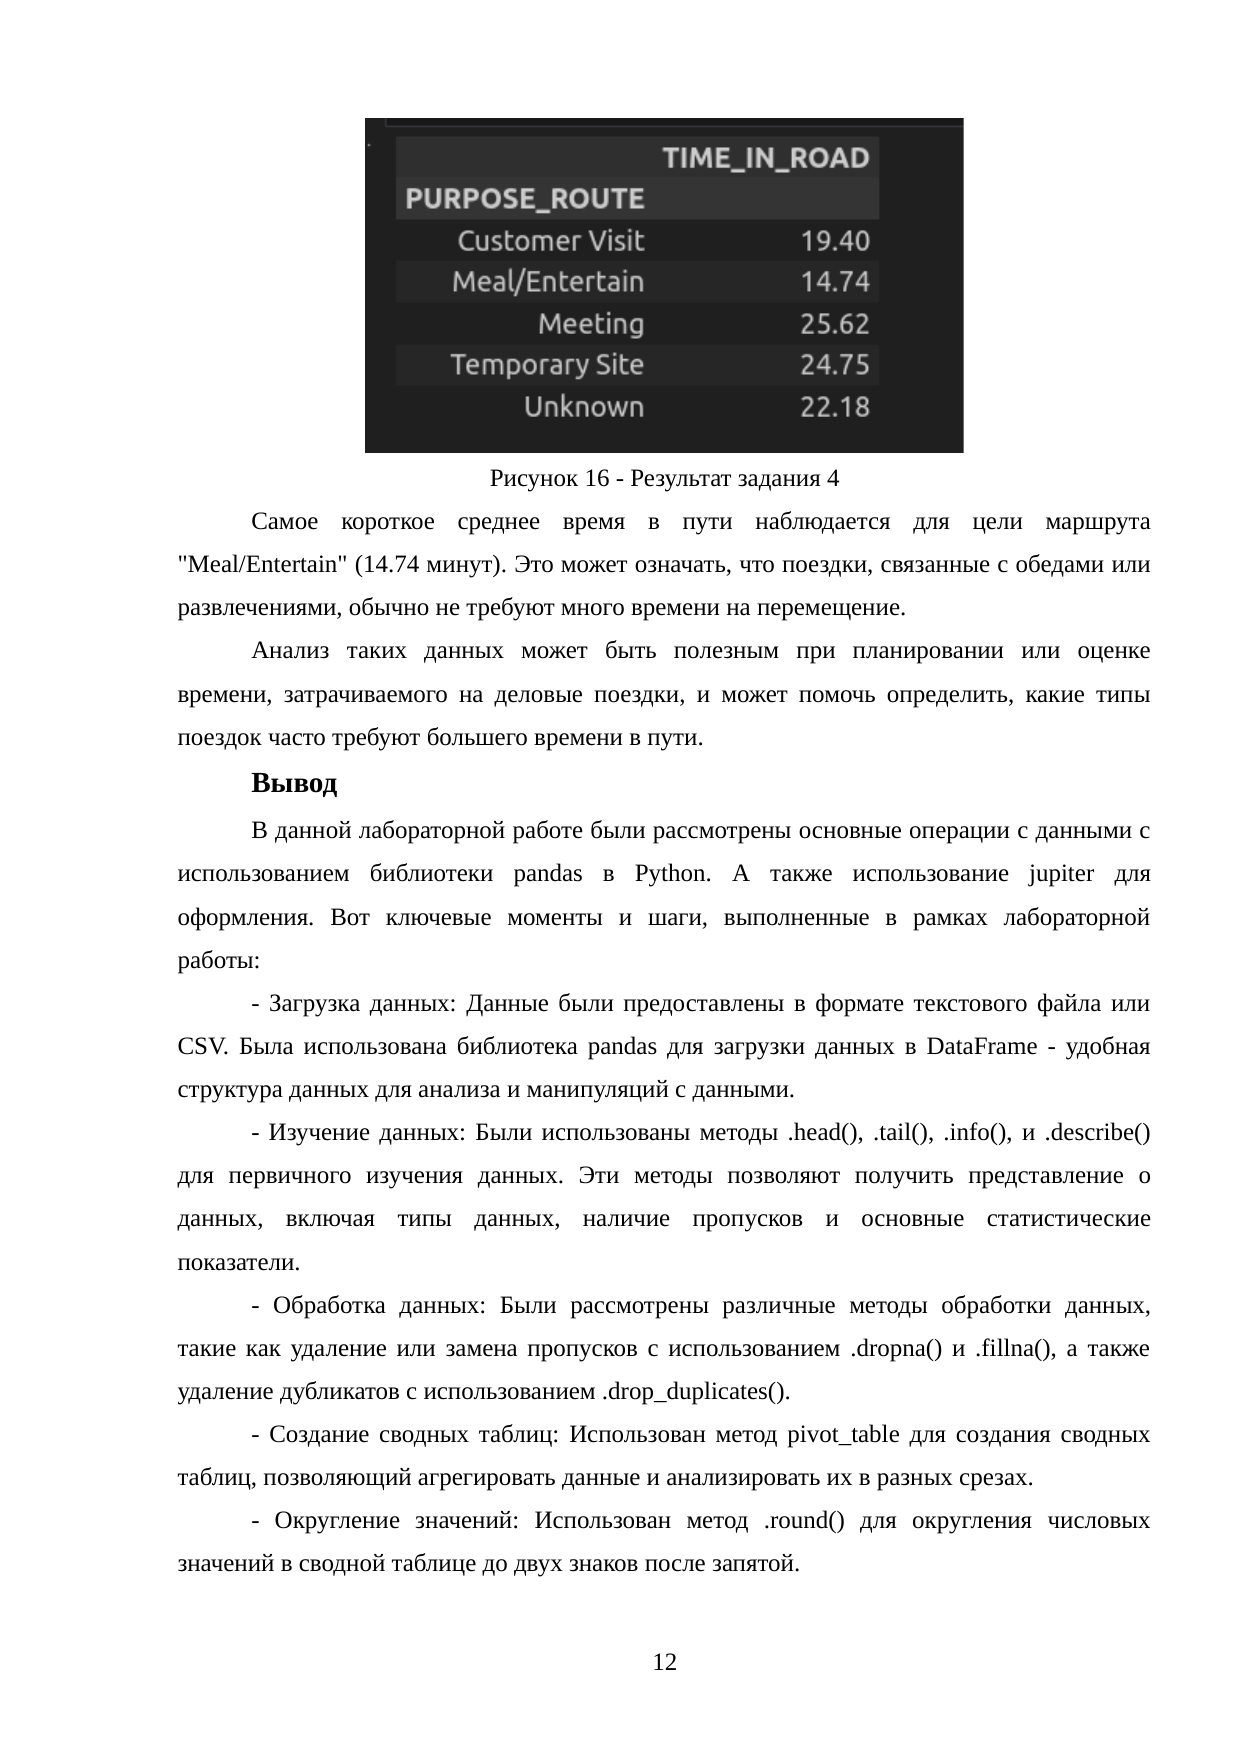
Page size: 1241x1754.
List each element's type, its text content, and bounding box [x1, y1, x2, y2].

text - Создание сводных таблиц: Использован метод pivot_table для создания сводных таблиц, позволяющий агрегировать данные и анализировать их в разных срезах. [177, 1419, 1152, 1491]
text - Обработка данных: Были рассмотрены различные методы обработки данных, такие как удаление или замена пропусков с использованием .dropna() и .fillna(), а также удаление дубликатов с использованием .drop_duplicates(). [177, 1290, 1152, 1405]
text - Загрузка данных: Данные были предоставлены в формате текстового файла или CSV. Была использована библиотека pandas для загрузки данных в DataFrame - удобная структура данных для анализа и манипуляций с данными. [177, 988, 1152, 1103]
picture [365, 118, 964, 453]
text Анализ таких данных может быть полезным при планировании или оценке времени, затрачиваемого на деловые поездки, и может помочь определить, какие типы поездок часто требуют большего времени в пути. [177, 636, 1152, 751]
text - Округление значений: Использован метод .round() для округления числовых значений в сводной таблице до двух знаков после запятой. [177, 1505, 1152, 1577]
text В данной лабораторной работе были рассмотрены основные операции с данными с использованием библиотеки pandas в Python. А также использование jupiter для оформления. Вот ключевые моменты и шаги, выполненные в рамках лабораторной работы: [177, 815, 1152, 973]
text - Изучение данных: Были использованы методы .head(), .tail(), .info(), и .describe() для первичного изучения данных. Эти методы позволяют получить представление о данных, включая типы данных, наличие пропусков и основные статистические показатели. [177, 1117, 1152, 1275]
text Самое короткое среднее время в пути наблюдается для цели маршрута "Meal/Entertain" (14.74 минут). Это может означать, что поездки, связанные с обедами или развлечениями, обычно не требуют много времени на перемещение. [177, 506, 1152, 621]
text Рисунок 16 - Результат задания 4 [177, 463, 1152, 492]
text Вывод [177, 765, 1152, 798]
